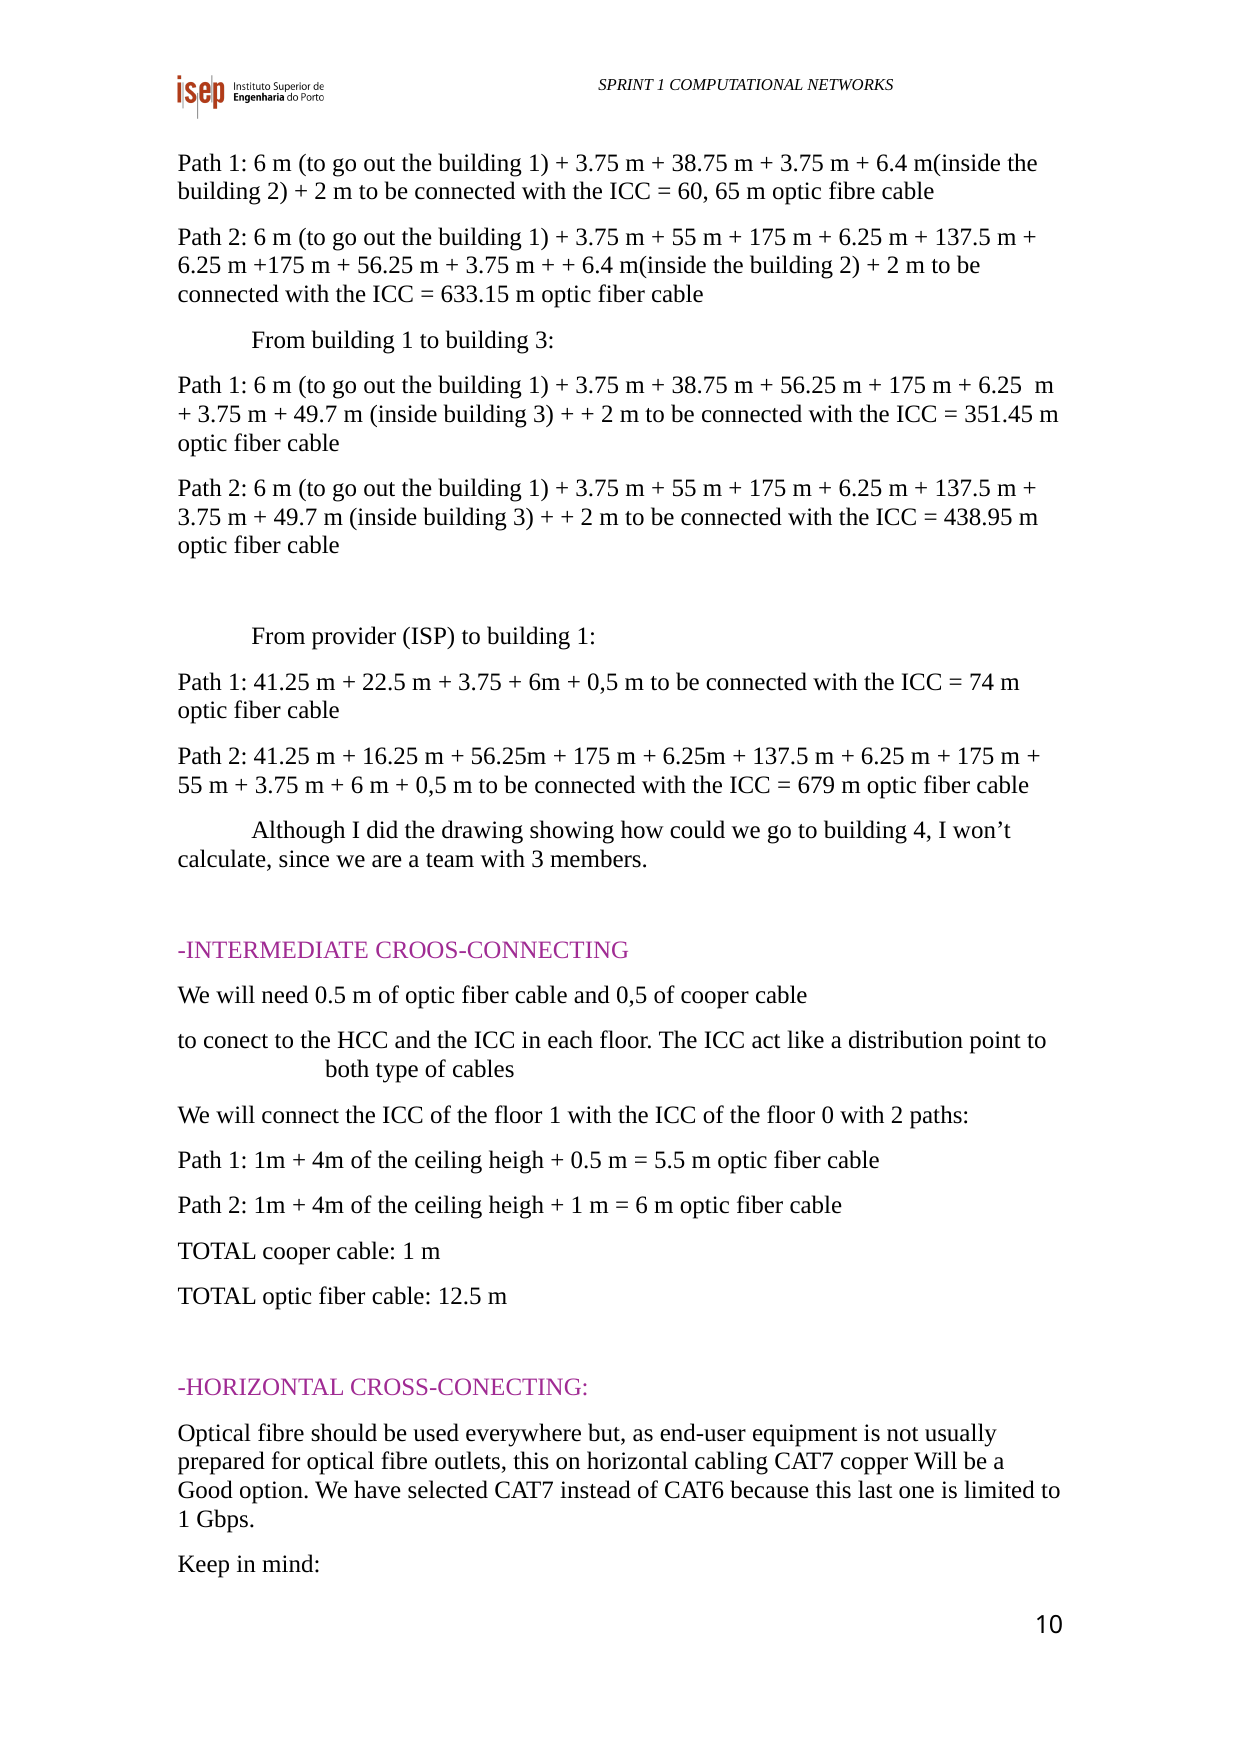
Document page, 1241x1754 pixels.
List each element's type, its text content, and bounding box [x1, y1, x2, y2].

text Path 1: 6 m (to go out the building 1) + 3.75 m + 38.75 m + 3.75 m + 6.4 m(inside the building 2) + 2 m to be connected with the ICC = 60, 65 m optic fibre cable [177, 148, 1063, 205]
text We will need 0.5 m of optic fiber cable and 0,5 of cooper cable [177, 980, 1063, 1009]
text Keep in mind: [177, 1549, 1063, 1578]
text Path 1: 41.25 m + 22.5 m + 3.75 + 6m + 0,5 m to be connected with the ICC = 74 m optic fiber cable [177, 667, 1063, 724]
text Optical fibre should be used everywhere but, as end-user equipment is not usually prepared for optical fibre outlets, this on horizontal cabling CAT7 copper Will be a Good option. We have selected CAT7 instead of CAT6 because this last one is limited to 1 Gbps. [177, 1418, 1063, 1533]
text Path 2: 6 m (to go out the building 1) + 3.75 m + 55 m + 175 m + 6.25 m + 137.5 m + 3.75 m + 49.7 m (inside building 3) + + 2 m to be connected with the ICC = 438.95 m optic fiber cable [177, 473, 1063, 559]
text TOTAL cooper cable: 1 m [177, 1236, 1063, 1265]
text -HORIZONTAL CROSS-CONECTING: [177, 1372, 1063, 1401]
text From provider (ISP) to building 1: [177, 621, 1063, 650]
text Path 2: 41.25 m + 16.25 m + 56.25m + 175 m + 6.25m + 137.5 m + 6.25 m + 175 m + 55 m + 3.75 m + 6 m + 0,5 m to be connected with the ICC = 679 m optic fiber cable [177, 741, 1063, 798]
text We will connect the ICC of the floor 1 with the ICC of the floor 0 with 2 paths: [177, 1100, 1063, 1128]
text Path 1: 6 m (to go out the building 1) + 3.75 m + 38.75 m + 56.25 m + 175 m + 6.25 m + 3.75 m + 49.7 m (inside building 3) + + 2 m to be connected with the ICC = 351.45 m optic fiber cable [177, 370, 1063, 456]
text TOTAL optic fiber cable: 12.5 m [177, 1281, 1063, 1310]
text Path 1: 1m + 4m of the ceiling heigh + 0.5 m = 5.5 m optic fiber cable [177, 1145, 1063, 1174]
text Although I did the drawing showing how could we go to building 4, I won’t calculate, since we are a team with 3 members. [177, 815, 1063, 873]
text Path 2: 1m + 4m of the ceiling heigh + 1 m = 6 m optic fiber cable [177, 1191, 1063, 1219]
text From building 1 to building 3: [177, 325, 1063, 353]
text Path 2: 6 m (to go out the building 1) + 3.75 m + 55 m + 175 m + 6.25 m + 137.5 m + 6.25 m +175 m + 56.25 m + 3.75 m + + 6.4 m(inside the building 2) + 2 m to be connected with the ICC = 633.15 m optic fiber cable [177, 222, 1063, 308]
text to conect to the HCC and the ICC in each floor. The ICC act like a distribution point to both type of cables [177, 1026, 1063, 1083]
text -INTERMEDIATE CROOS-CONNECTING [177, 935, 1063, 963]
